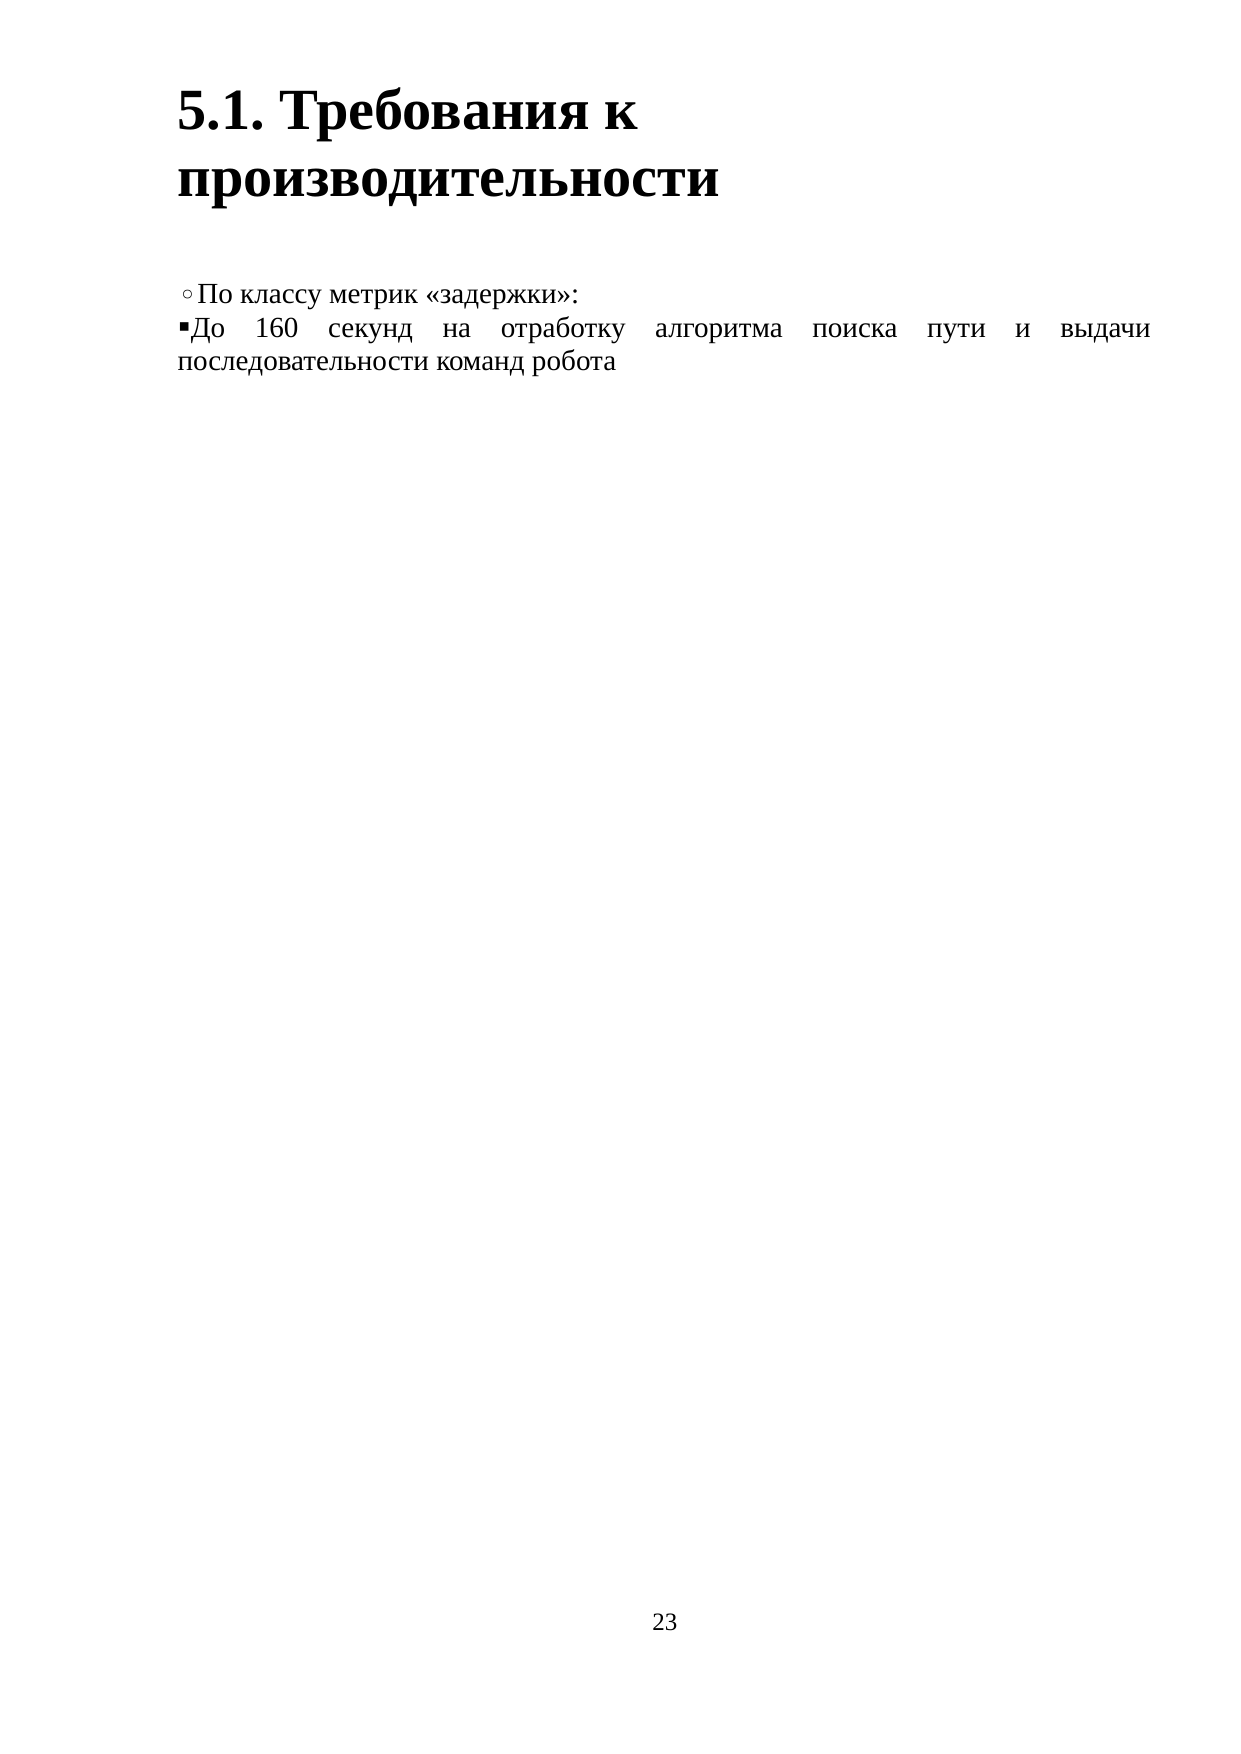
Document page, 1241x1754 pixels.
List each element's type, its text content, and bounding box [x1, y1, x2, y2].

list По классу метрик «задержки»: [177, 276, 1152, 310]
list До 160 секунд на отработку алгоритма поиска пути и выдачи последовательности команд робота [177, 310, 1152, 377]
text 5.1. Требования к производительности [177, 75, 1152, 209]
